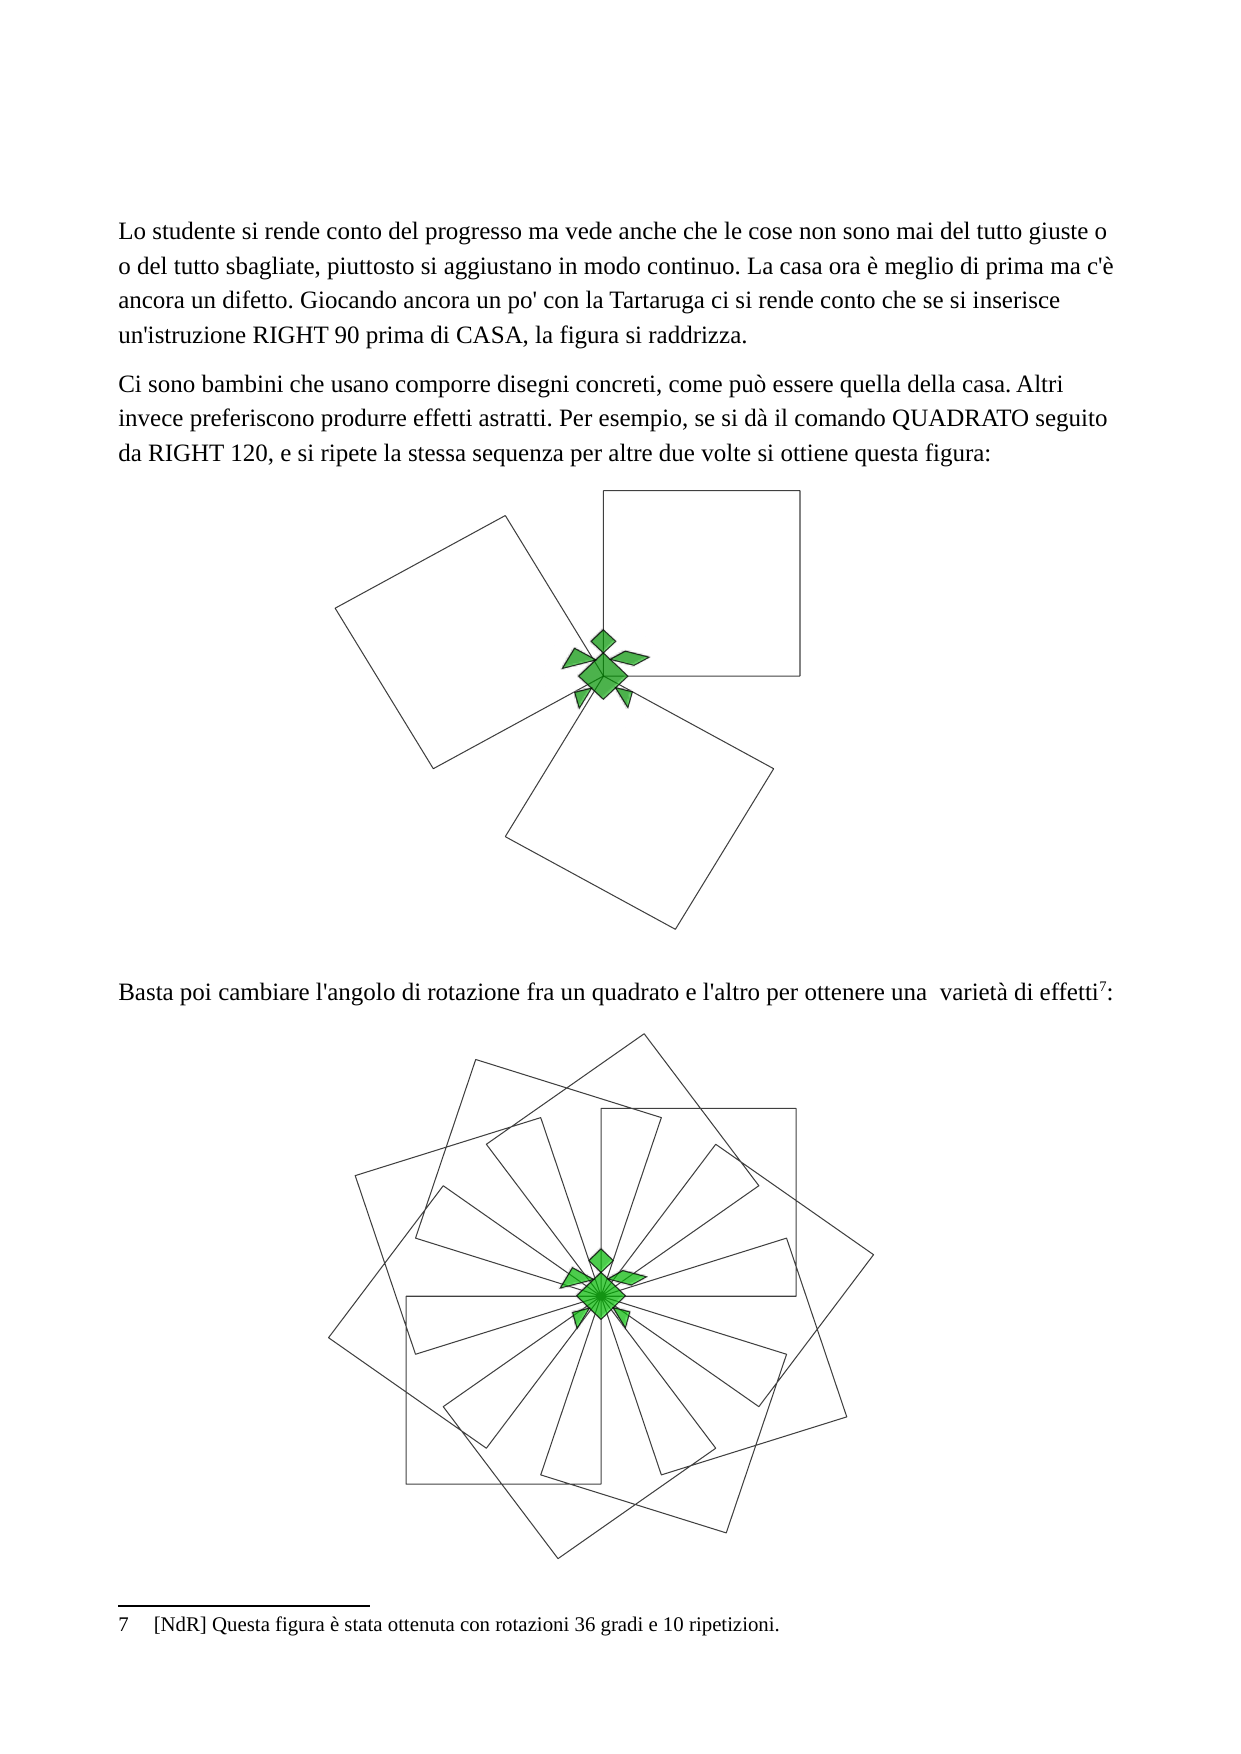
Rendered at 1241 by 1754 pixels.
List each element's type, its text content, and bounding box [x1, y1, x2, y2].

text Ci sono bambini che usano comporre disegni concreti, come può essere quella della casa. Altri invece preferiscono produrre effetti astratti. Per esempio, se si dà il comando QUADRATO seguito da RIGHT 120, e si ripete la stessa sequenza per altre due volte si ottiene questa figura: [118, 369, 1122, 466]
text Basta poi cambiare l'angolo di rotazione fra un quadrato e l'altro per ottenere una varietà di effetti: [118, 977, 1122, 1006]
text Lo studente si rende conto del progresso ma vede anche che le cose non sono mai del tutto giuste o o del tutto sbagliate, piuttosto si aggiustano in modo continuo. La casa ora è meglio di prima ma c'è ancora un difetto. Giocando ancora un po' con la Tartaruga ci si rende conto che se si inserisce un'istruzione RIGHT 90 prima di CASA, la figura si raddrizza. [118, 216, 1122, 348]
text [NdR] Questa figura è stata ottenuta con rotazioni 36 gradi e 10 ripetizioni. [118, 1612, 1122, 1636]
